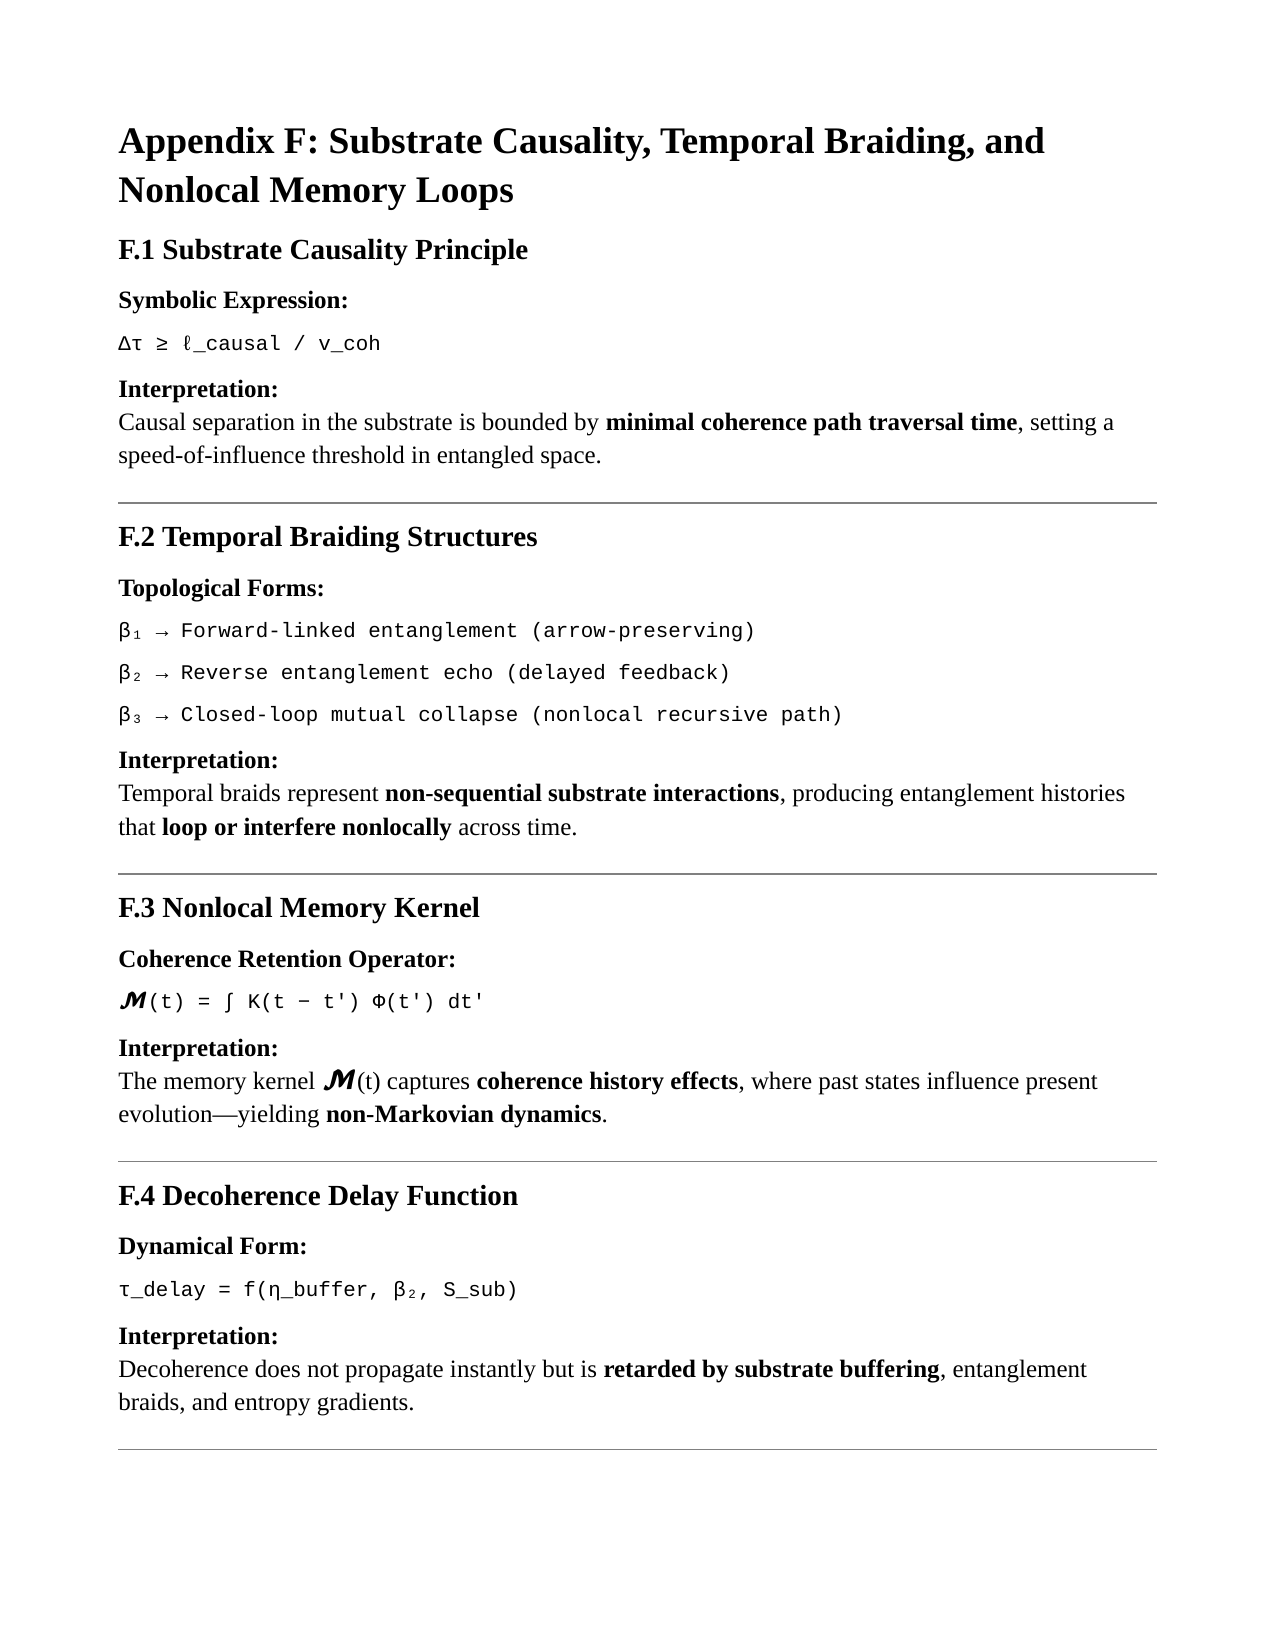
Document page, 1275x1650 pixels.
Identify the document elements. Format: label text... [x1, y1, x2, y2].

text Coherence Retention Operator: [118, 944, 1157, 972]
subtitle F.1 Substrate Causality Principle [118, 232, 1157, 265]
text 𝓜(t) = ∫ K(t − t′) Φ(t′) dt′ [118, 991, 1157, 1015]
text Symbolic Expression: [118, 285, 1157, 314]
text τ_delay = f(η_buffer, β₂, S_sub) [118, 1279, 1157, 1303]
text β₁ → Forward-linked entanglement (arrow-preserving) [118, 620, 1157, 644]
text Interpretation: Decoherence does not propagate instantly but is retarded by substrate buffering, entanglement braids, and entropy gradients. [118, 1321, 1157, 1416]
text Interpretation: The memory kernel 𝓜(t) captures coherence history effects, where past states influence present evolution—yielding non-Markovian dynamics. [118, 1033, 1157, 1128]
text Δτ ≥ ℓ_causal / v_coh [118, 333, 1157, 356]
text Topological Forms: [118, 573, 1157, 601]
text Dynamical Form: [118, 1231, 1157, 1260]
subtitle Appendix F: Substrate Causality, Temporal Braiding, and Nonlocal Memory Loops [118, 118, 1157, 211]
subtitle F.2 Temporal Braiding Structures [118, 519, 1157, 553]
text β₂ → Reverse entanglement echo (delayed feedback) [118, 662, 1157, 686]
subtitle F.4 Decoherence Delay Function [118, 1178, 1157, 1212]
subtitle F.3 Nonlocal Memory Kernel [118, 891, 1157, 924]
text Interpretation: Temporal braids represent non-sequential substrate interactions, producing entanglement histories that loop or interfere nonlocally across time. [118, 746, 1157, 840]
text β₃ → Closed-loop mutual collapse (nonlocal recursive path) [118, 704, 1157, 727]
text Interpretation: Causal separation in the substrate is bounded by minimal coherence path traversal time, setting a speed-of-influence threshold in entangled space. [118, 374, 1157, 469]
